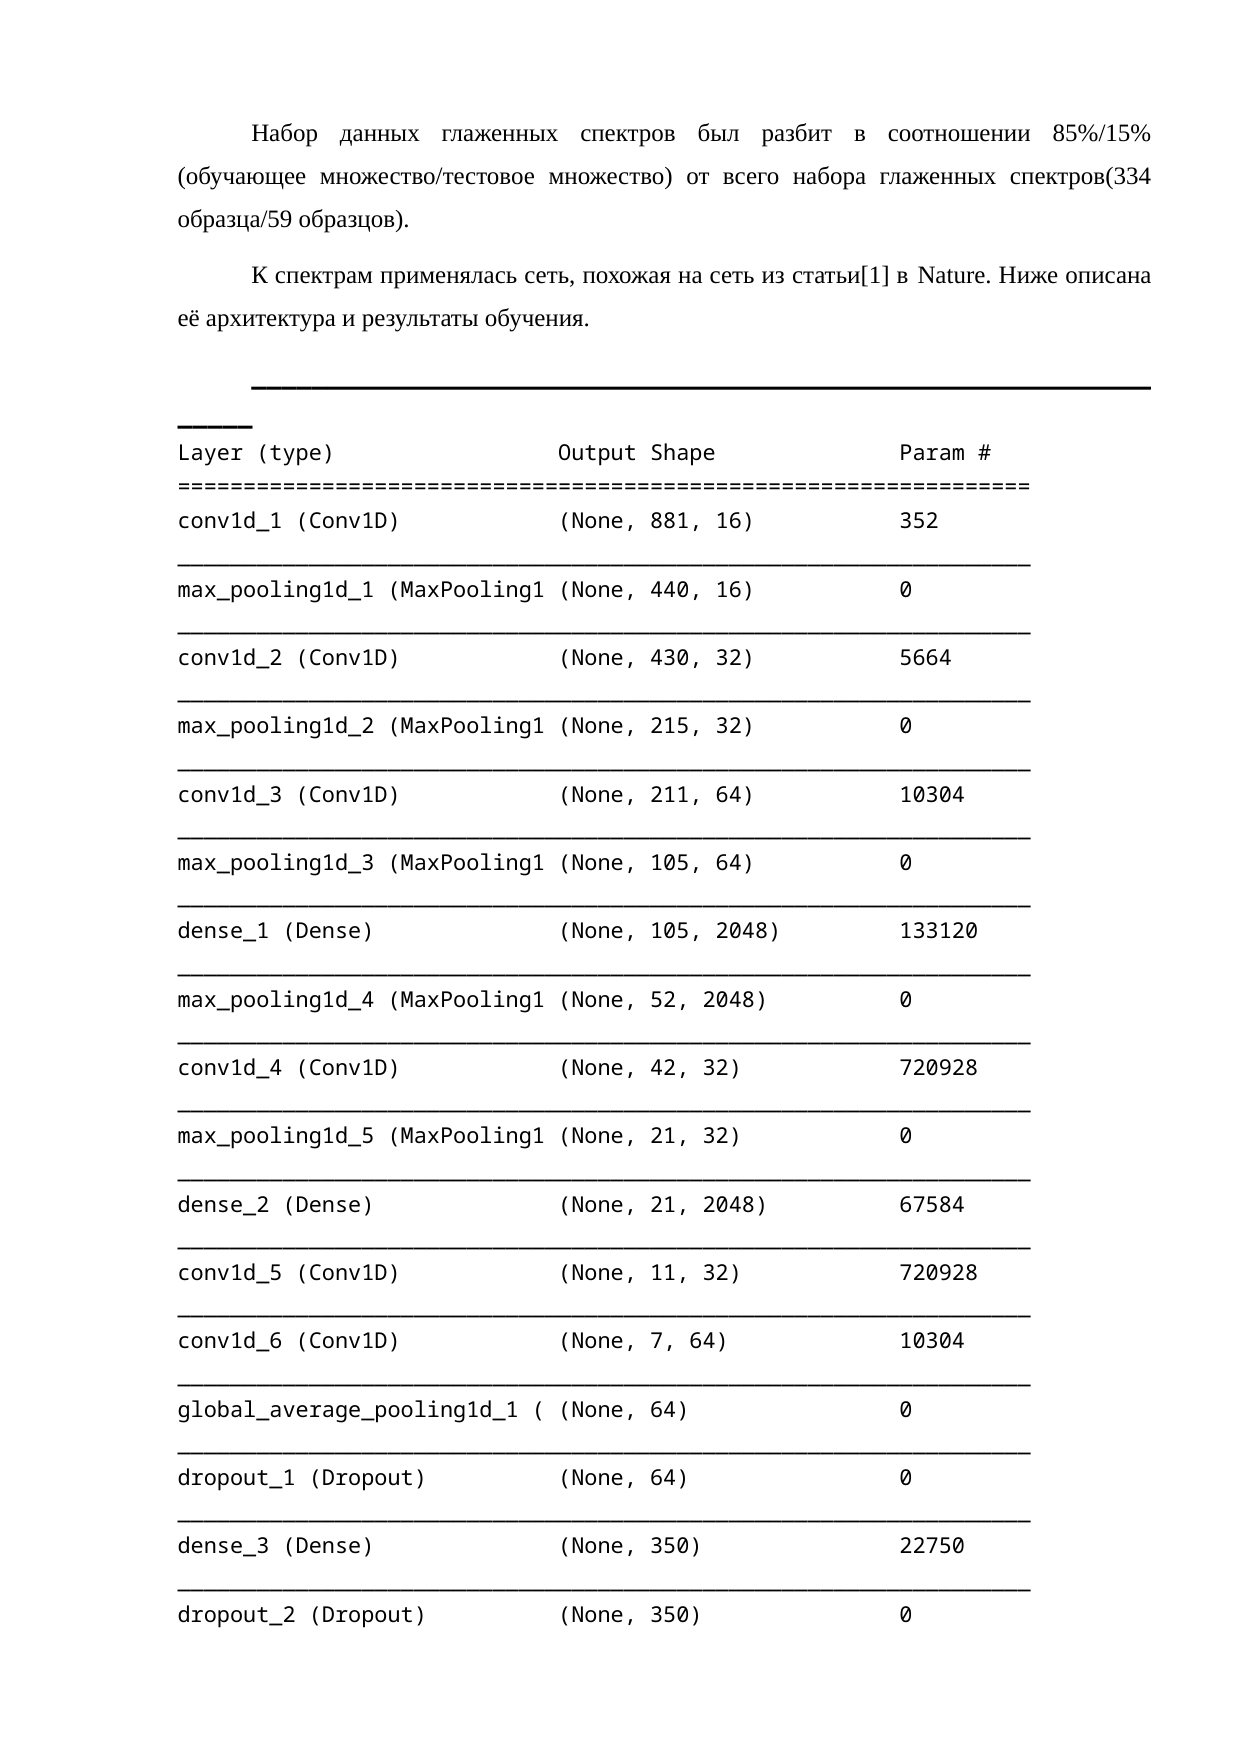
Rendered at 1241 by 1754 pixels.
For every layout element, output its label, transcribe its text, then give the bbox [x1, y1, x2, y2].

text ================================================================= [177, 471, 1152, 501]
text conv1d_1 (Conv1D) (None, 881, 16) 352 [177, 505, 1152, 535]
text max_pooling1d_3 (MaxPooling1 (None, 105, 64) 0 [177, 847, 1152, 877]
text _________________________________________________________________ [177, 1359, 1152, 1389]
text _________________________________________________________________ [177, 1223, 1152, 1253]
text _________________________________________________________________ [177, 1428, 1152, 1458]
text _________________________________________________________________ [177, 359, 1152, 432]
text conv1d_3 (Conv1D) (None, 211, 64) 10304 [177, 779, 1152, 808]
text _________________________________________________________________ [177, 1086, 1152, 1116]
text conv1d_6 (Conv1D) (None, 7, 64) 10304 [177, 1325, 1152, 1355]
text _________________________________________________________________ [177, 744, 1152, 774]
text max_pooling1d_1 (MaxPooling1 (None, 440, 16) 0 [177, 574, 1152, 603]
text _________________________________________________________________ [177, 949, 1152, 979]
text _________________________________________________________________ [177, 608, 1152, 638]
text dense_1 (Dense) (None, 105, 2048) 133120 [177, 915, 1152, 945]
text _________________________________________________________________ [177, 1291, 1152, 1321]
text _________________________________________________________________ [177, 1564, 1152, 1594]
text _________________________________________________________________ [177, 676, 1152, 706]
text dense_2 (Dense) (None, 21, 2048) 67584 [177, 1189, 1152, 1218]
text conv1d_2 (Conv1D) (None, 430, 32) 5664 [177, 642, 1152, 672]
text _________________________________________________________________ [177, 1496, 1152, 1526]
text dropout_2 (Dropout) (None, 350) 0 [177, 1599, 1152, 1628]
text _________________________________________________________________ [177, 1018, 1152, 1048]
text dense_3 (Dense) (None, 350) 22750 [177, 1530, 1152, 1560]
text max_pooling1d_5 (MaxPooling1 (None, 21, 32) 0 [177, 1120, 1152, 1150]
text _________________________________________________________________ [177, 881, 1152, 911]
text conv1d_5 (Conv1D) (None, 11, 32) 720928 [177, 1257, 1152, 1287]
text max_pooling1d_4 (MaxPooling1 (None, 52, 2048) 0 [177, 984, 1152, 1013]
text К спектрам применялась сеть, похожая на сеть из статьи[1] в Nature. Ниже описана её архитектура и результаты обучения. [177, 260, 1152, 332]
text Layer (type) Output Shape Param # [177, 437, 1152, 467]
text max_pooling1d_2 (MaxPooling1 (None, 215, 32) 0 [177, 710, 1152, 740]
text _________________________________________________________________ [177, 1154, 1152, 1184]
text _________________________________________________________________ [177, 813, 1152, 843]
text global_average_pooling1d_1 ( (None, 64) 0 [177, 1394, 1152, 1423]
text conv1d_4 (Conv1D) (None, 42, 32) 720928 [177, 1052, 1152, 1082]
text _________________________________________________________________ [177, 539, 1152, 569]
text Набор данных глаженных спектров был разбит в соотношении 85%/15%(обучающее множество/тестовое множество) от всего набора глаженных спектров(334 образца/59 образцов). [177, 118, 1152, 233]
text dropout_1 (Dropout) (None, 64) 0 [177, 1462, 1152, 1492]
